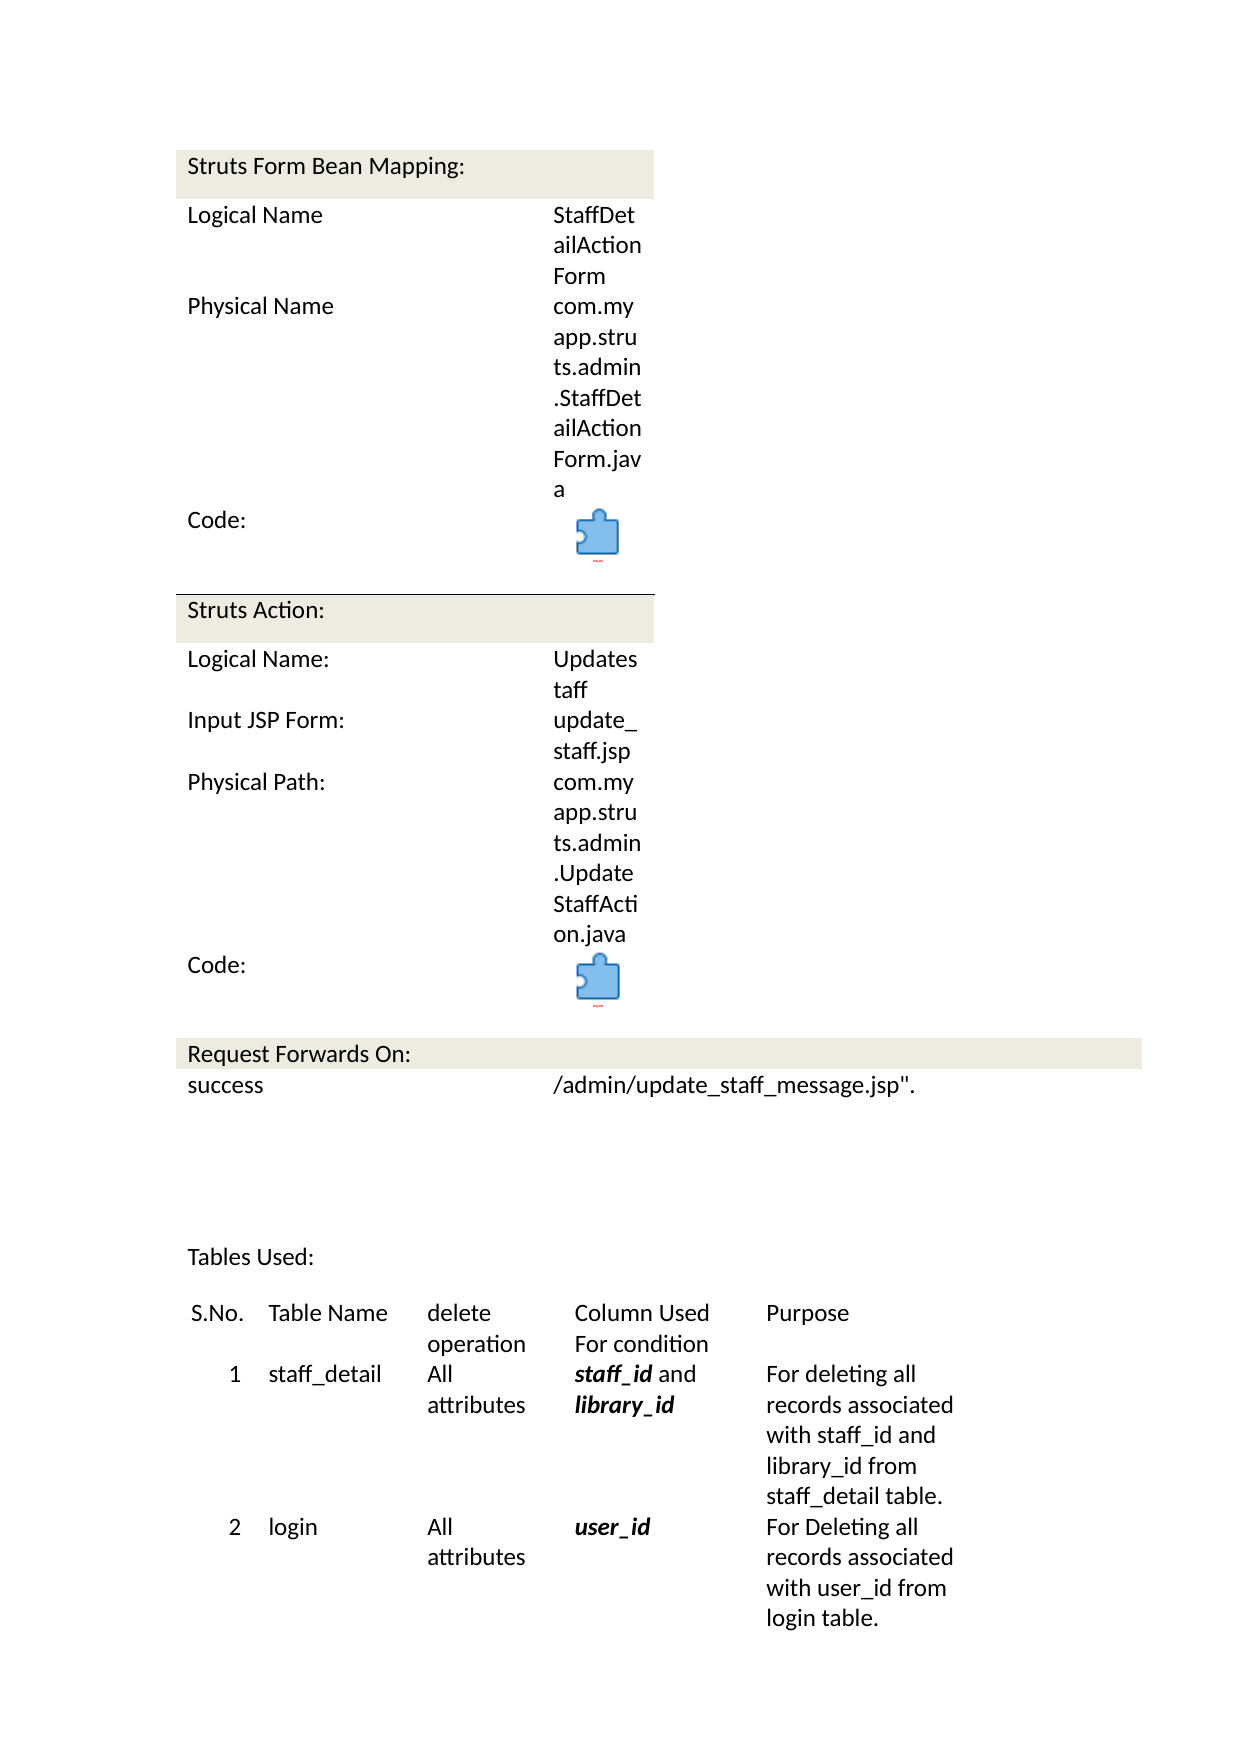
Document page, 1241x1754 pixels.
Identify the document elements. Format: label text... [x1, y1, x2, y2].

table_cell Struts Action: [176, 595, 654, 643]
table_cell success [176, 1069, 542, 1099]
table_cell Physical Path: [176, 766, 542, 949]
table_cell Logical Name: [176, 644, 542, 704]
table_cell Input JSP Form: [176, 705, 542, 766]
table_cell All attributes [416, 1359, 563, 1511]
table_cell [542, 504, 654, 594]
table_header Purpose [755, 1298, 977, 1358]
table_cell /admin/update_staff_message.jsp". [542, 1069, 1142, 1099]
table_header Column Used For condition [563, 1298, 755, 1358]
table_cell com.myapp.struts.admin.StaffDetailActionForm.java [542, 290, 654, 504]
table_cell [542, 1099, 1142, 1130]
table_cell Code: [176, 949, 542, 1038]
table_cell user_id [563, 1511, 755, 1633]
table_cell Updatestaff [542, 644, 654, 704]
table_cell staff_id and library_id [563, 1359, 755, 1511]
table_cell login [257, 1511, 416, 1633]
table_cell 1 [180, 1359, 257, 1511]
text Tables Used: [187, 1242, 1090, 1272]
table_header Struts Form Bean Mapping: [176, 150, 654, 199]
table_cell [542, 949, 654, 1038]
table_cell Physical Name [176, 290, 542, 504]
table_cell staff_detail [257, 1359, 416, 1511]
table_cell Logical Name [176, 199, 542, 290]
table_cell Request Forwards On: [176, 1038, 1142, 1069]
table_cell For deleting all records associated with staff_id and library_id from staff_detail table. [755, 1359, 977, 1511]
table_cell All attributes [416, 1511, 563, 1633]
table_header delete operation [416, 1298, 563, 1358]
table_cell For Deleting all records associated with user_id from login table. [755, 1511, 977, 1633]
table_header S.No. [180, 1298, 257, 1358]
table_cell [176, 1099, 542, 1130]
table_cell update_staff.jsp [542, 705, 654, 766]
table_cell StaffDetailActionForm [542, 199, 654, 290]
table_cell com.myapp.struts.admin.UpdateStaffAction.java [542, 766, 654, 949]
table_header Table Name [257, 1298, 416, 1358]
table_cell 2 [180, 1511, 257, 1633]
table_cell Code: [176, 504, 542, 594]
